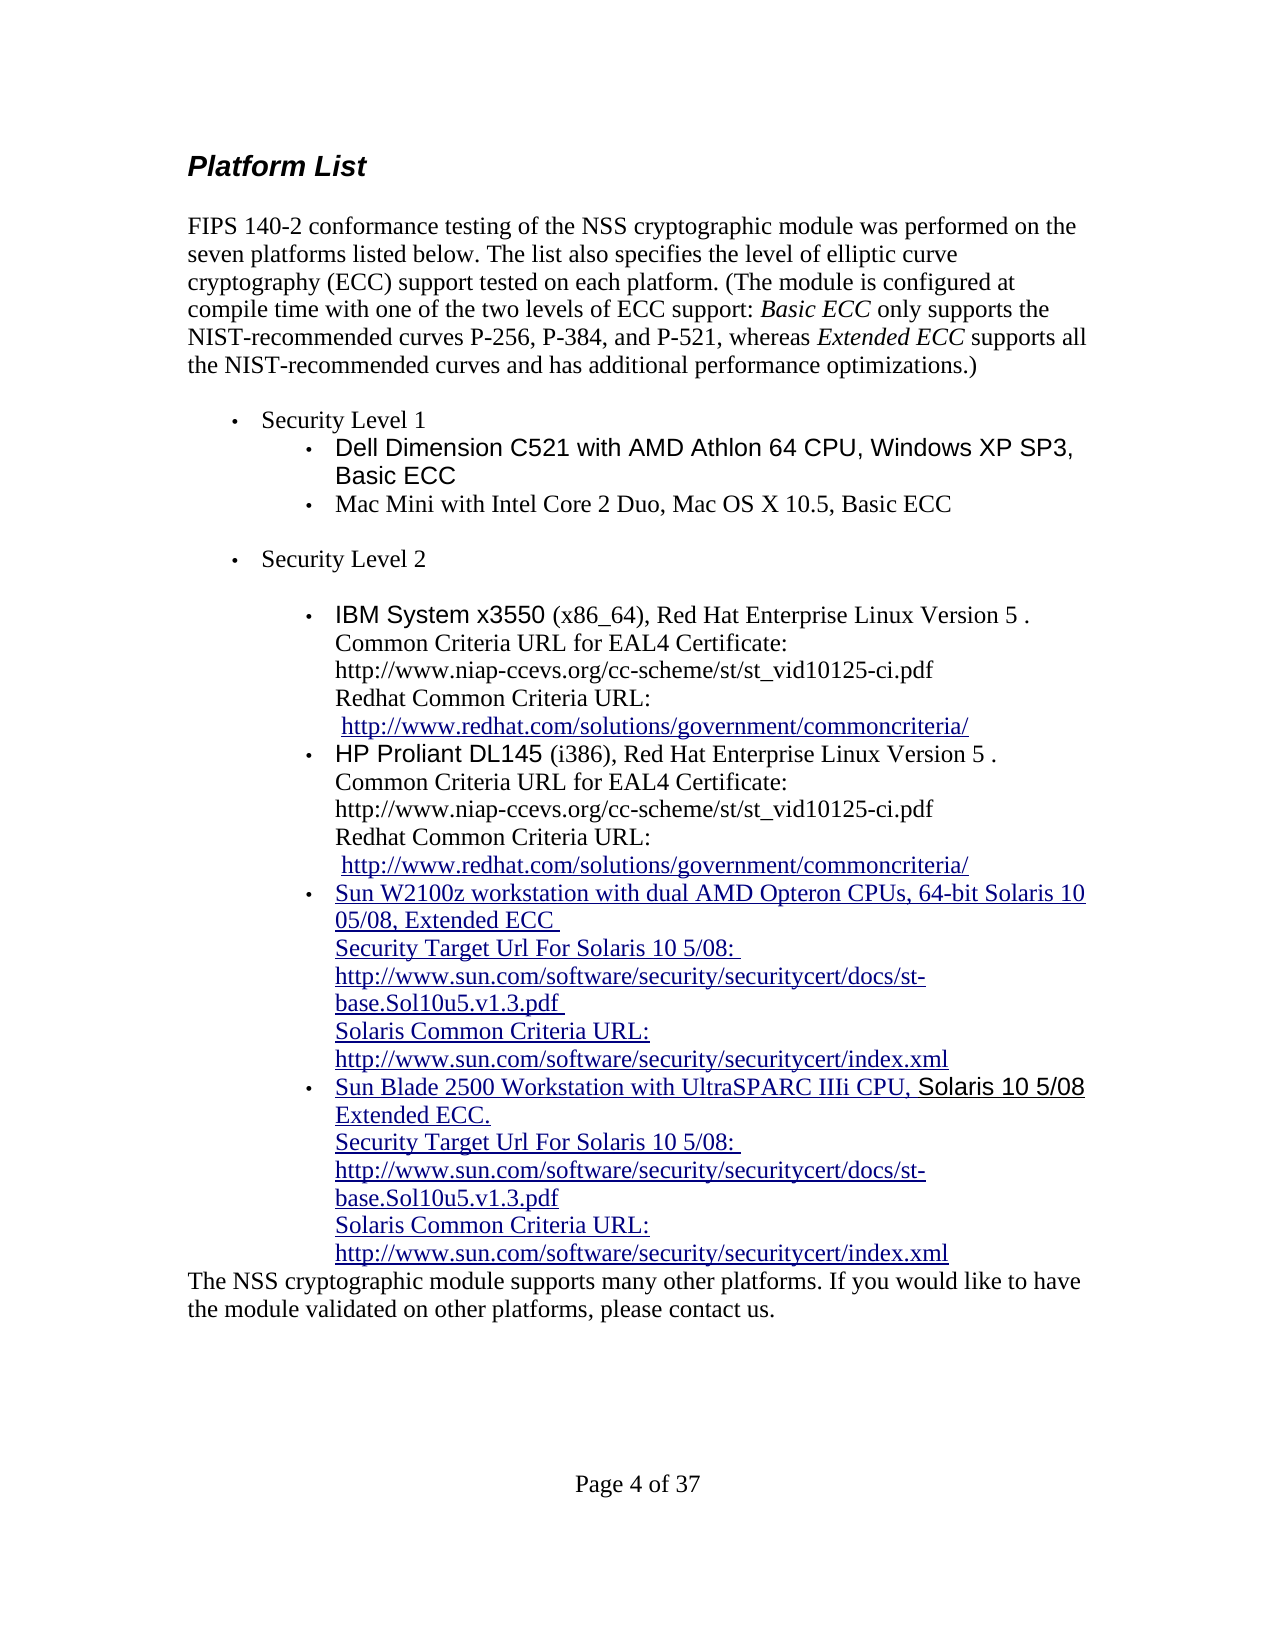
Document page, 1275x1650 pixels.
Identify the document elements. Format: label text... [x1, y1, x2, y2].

subtitle Platform List [187, 150, 1087, 183]
list IBM System x3550 (x86_64), Red Hat Enterprise Linux Version 5 . Common Criteria URL for EAL4 Certificate: http://www.niap-ccevs.org/cc-scheme/st/st_vid10125-ci.pdf Redhat Common Criteria URL: [306, 601, 1087, 712]
list Security Level 2 [232, 545, 1087, 573]
list Security Level 1 [232, 406, 1087, 434]
list Dell Dimension C521 with AMD Athlon 64 CPU, Windows XP SP3, Basic ECC [306, 434, 1087, 490]
text FIPS 140-2 conformance testing of the NSS cryptographic module was performed on the seven platforms listed below. The list also specifies the level of elliptic curve cryptography (ECC) support tested on each platform. (The module is configured at compile time with one of the two levels of ECC support: Basic ECC only supports the NIST-recommended curves P-256, P-384, and P-521, whereas Extended ECC supports all the NIST-recommended curves and has additional performance optimizations.) [187, 212, 1087, 378]
list Sun Blade 2500 Workstation with UltraSPARC IIIi CPU, Solaris 10 5/08 Extended ECC. Security Target Url For Solaris 10 5/08: http://www.sun.com/software/security/securitycert/docs/st-base.Sol10u5.v1.3.pdf Solaris Common Criteria URL: http://www.sun.com/software/security/securitycert/index.xml [306, 1073, 1087, 1267]
list HP Proliant DL145 (i386), Red Hat Enterprise Linux Version 5 . Common Criteria URL for EAL4 Certificate: http://www.niap-ccevs.org/cc-scheme/st/st_vid10125-ci.pdf Redhat Common Criteria URL: [306, 740, 1087, 851]
list http://www.redhat.com/solutions/government/commoncriteria/ [306, 712, 1087, 740]
text The NSS cryptographic module supports many other platforms. If you would like to have the module validated on other platforms, please contact us. [187, 1267, 1087, 1322]
list Mac Mini with Intel Core 2 Duo, Mac OS X 10.5, Basic ECC [306, 490, 1087, 518]
list http://www.redhat.com/solutions/government/commoncriteria/ [306, 851, 1087, 879]
list Solaris Common Criteria URL: http://www.sun.com/software/security/securitycert/index.xml [306, 1017, 1087, 1073]
list Security Target Url For Solaris 10 5/08: http://www.sun.com/software/security/securitycert/docs/st-base.Sol10u5.v1.3.pdf [306, 934, 1087, 1017]
list Sun W2100z workstation with dual AMD Opteron CPUs, 64-bit Solaris 10 05/08, Extended ECC [306, 879, 1087, 934]
